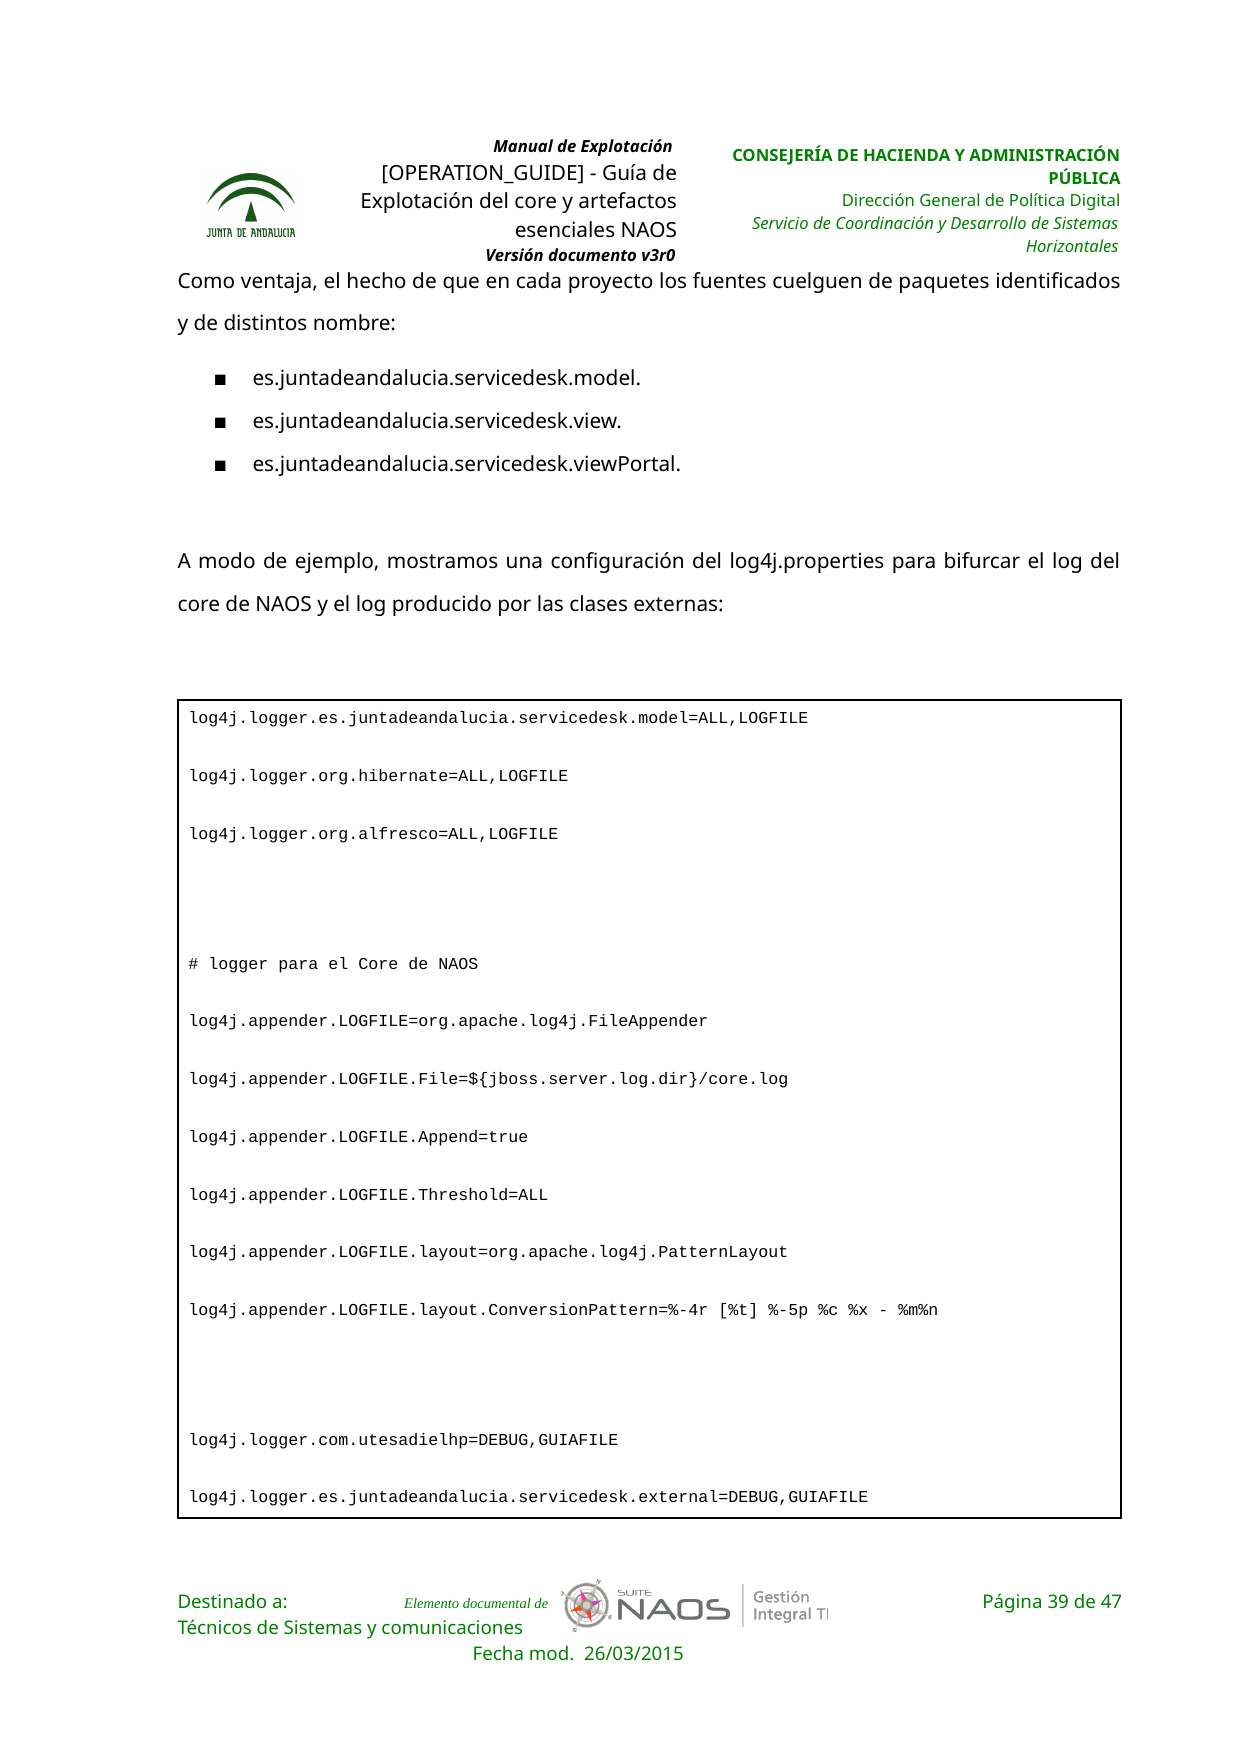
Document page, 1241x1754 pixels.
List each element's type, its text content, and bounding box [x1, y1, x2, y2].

text log4j.appender.LOGFILE.Append=true [179, 1117, 1120, 1147]
text log4j.logger.com.utesadielhp=DEBUG,GUIAFILE [179, 1420, 1120, 1450]
list es.juntadeandalucia.servicedesk.view. [215, 406, 1122, 434]
text log4j.logger.es.juntadeandalucia.servicedesk.external=DEBUG,GUIAFILE [179, 1478, 1120, 1517]
text Como ventaja, el hecho de que en cada proyecto los fuentes cuelguen de paquetes identificados y de distintos nombre: [177, 266, 1122, 337]
text log4j.appender.LOGFILE.layout.ConversionPattern=%-4r [%t] %-5p %c %x - %m%n [179, 1291, 1120, 1320]
picture [560, 1579, 829, 1632]
text log4j.logger.org.alfresco=ALL,LOGFILE [179, 814, 1120, 844]
text log4j.appender.LOGFILE=org.apache.log4j.FileAppender [179, 1002, 1120, 1032]
text log4j.logger.org.hibernate=ALL,LOGFILE [179, 757, 1120, 787]
text log4j.appender.LOGFILE.Threshold=ALL [179, 1175, 1120, 1205]
list es.juntadeandalucia.servicedesk.viewPortal. [215, 449, 1122, 477]
text log4j.appender.LOGFILE.File=${jboss.server.log.dir}/core.log [179, 1060, 1120, 1089]
text # logger para el Core de NAOS [179, 944, 1120, 974]
list es.juntadeandalucia.servicedesk.model. [215, 363, 1122, 392]
text A modo de ejemplo, mostramos una configuración del log4j.properties para bifurcar el log del core de NAOS y el log producido por las clases externas: [177, 546, 1122, 617]
text log4j.logger.es.juntadeandalucia.servicedesk.model=ALL,LOGFILE [179, 701, 1120, 729]
picture [201, 173, 298, 241]
text log4j.appender.LOGFILE.layout=org.apache.log4j.PatternLayout [179, 1233, 1120, 1263]
